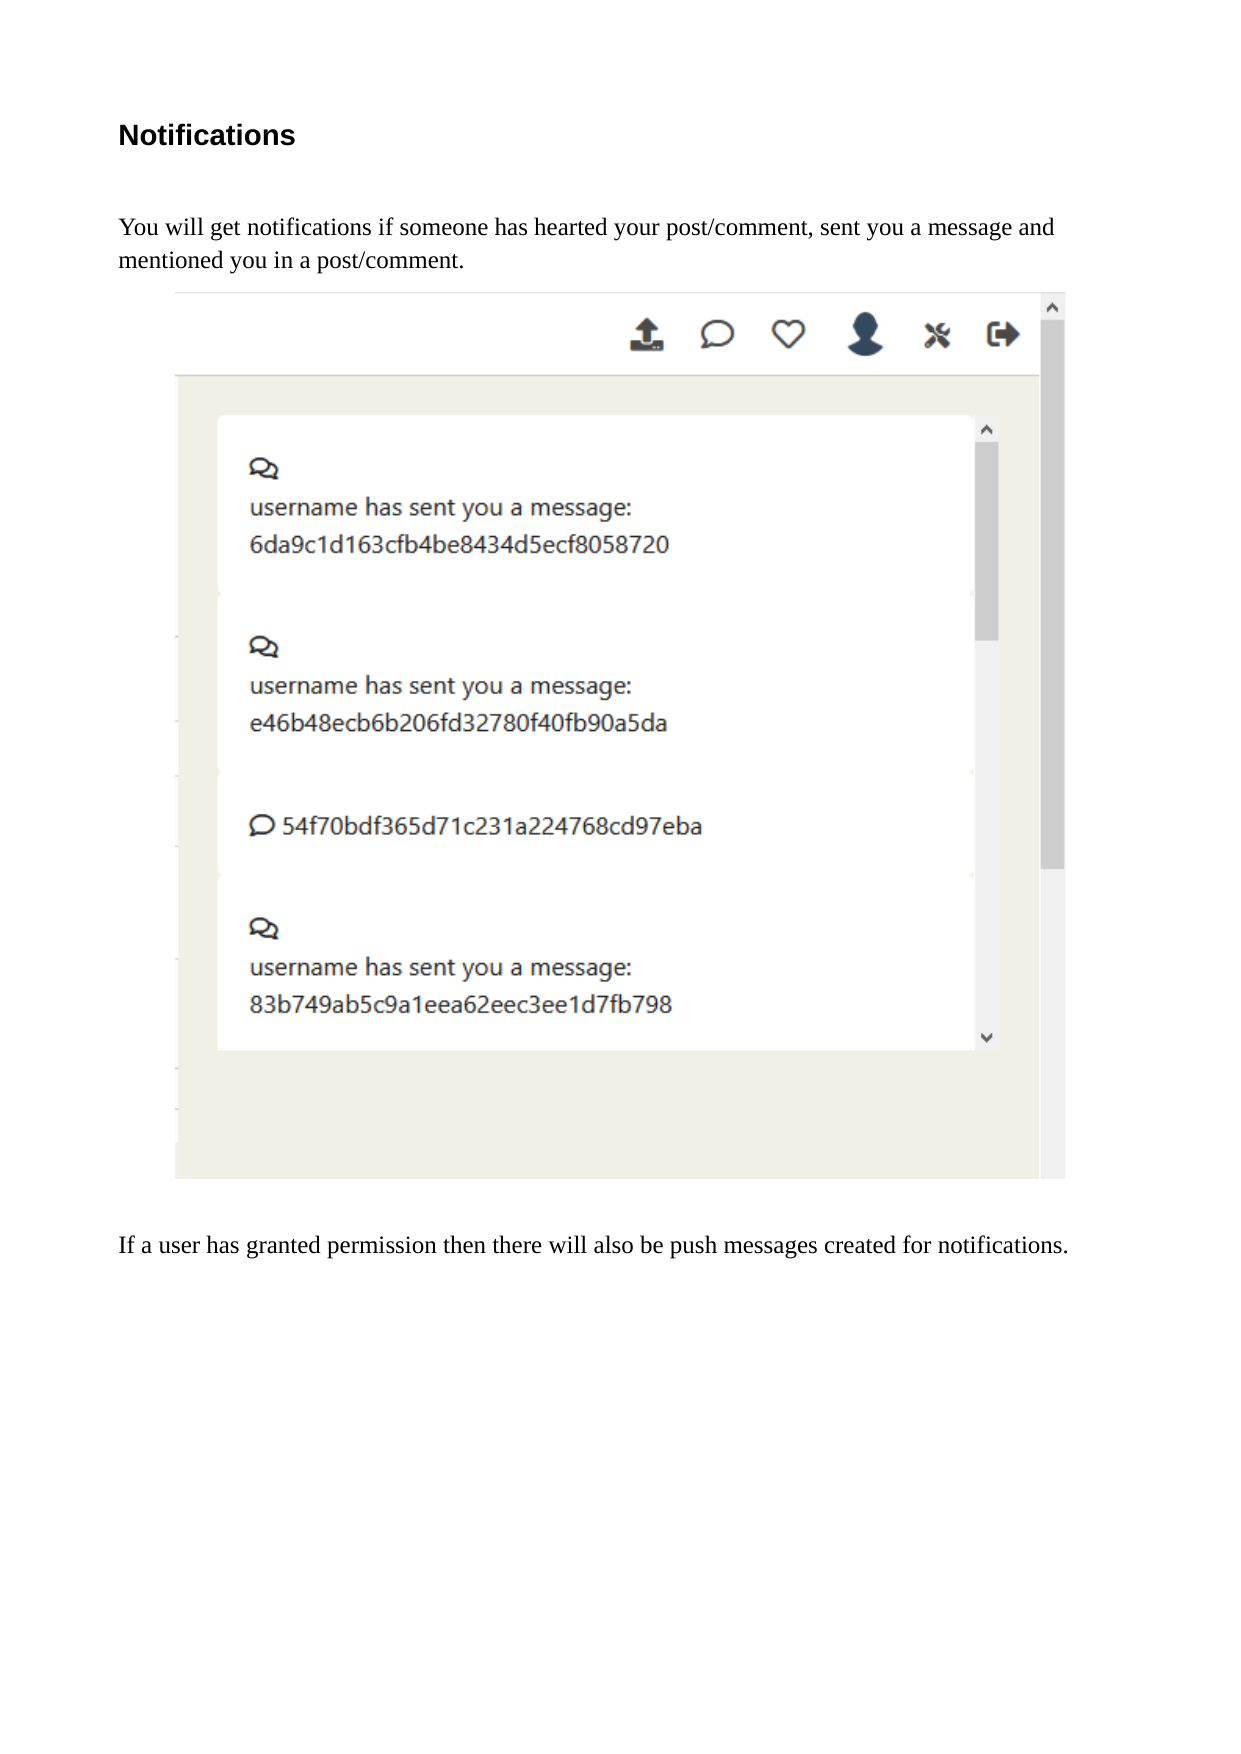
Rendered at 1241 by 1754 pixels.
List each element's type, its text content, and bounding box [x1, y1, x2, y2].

text If a user has granted permission then there will also be push messages created for notifications. [118, 1230, 1122, 1259]
picture [174, 292, 1066, 1179]
text You will get notifications if someone has hearted your post/comment, sent you a message and mentioned you in a post/comment. [118, 212, 1122, 274]
subtitle Notifications [118, 118, 1122, 152]
